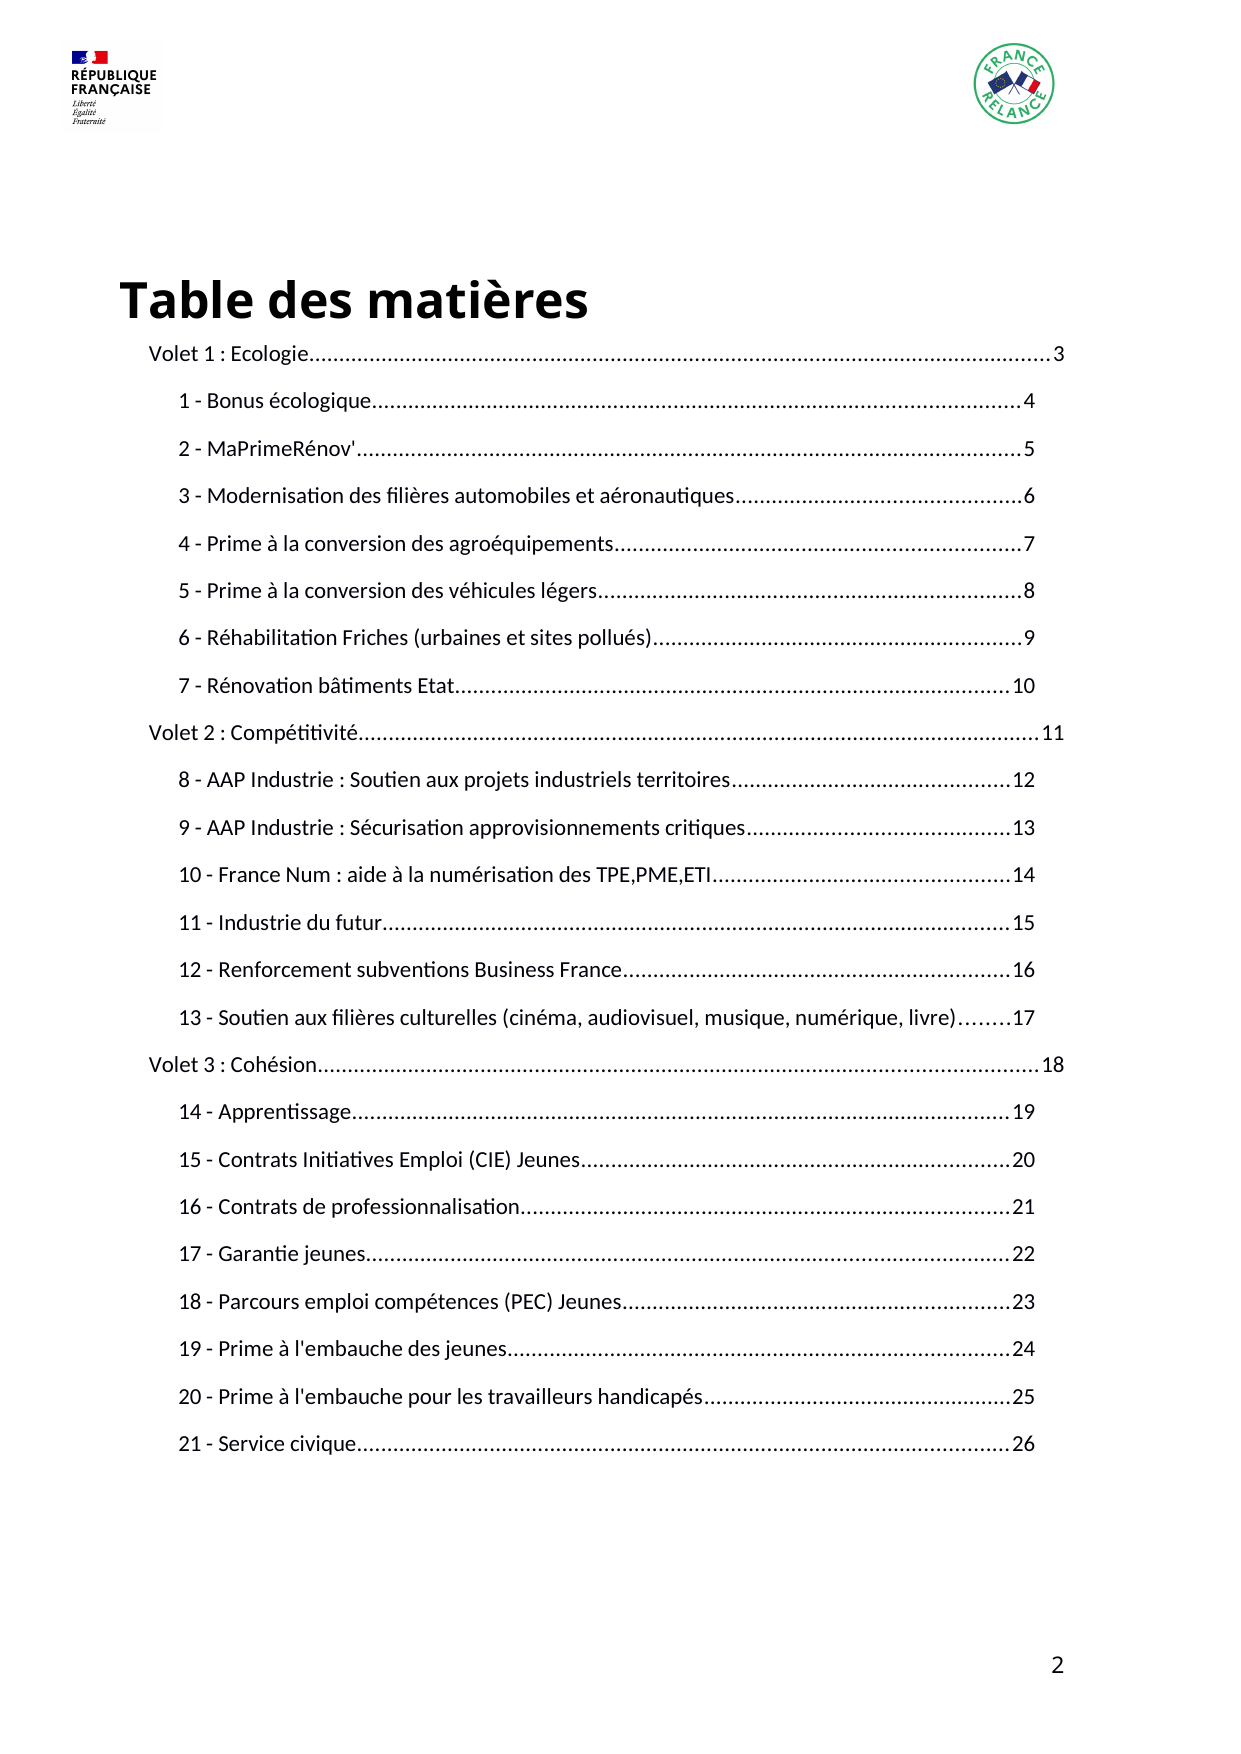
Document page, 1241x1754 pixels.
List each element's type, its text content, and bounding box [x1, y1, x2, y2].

text 19 - Prime à l'embauche des jeunes 24 [178, 1334, 1094, 1363]
text 7 - Rénovation bâtiments Etat 10 [178, 671, 1094, 699]
text 21 - Service civique 26 [178, 1429, 1094, 1457]
text 4 - Prime à la conversion des agroéquipements 7 [178, 528, 1094, 557]
subtitle Table des matières [119, 265, 1094, 333]
text 17 - Garantie jeunes 22 [178, 1239, 1094, 1268]
text 5 - Prime à la conversion des véhicules légers 8 [178, 576, 1094, 604]
picture [60, 39, 169, 137]
text Volet 3 : Cohésion 18 [149, 1050, 1094, 1078]
text 13 - Soutien aux filières culturelles (cinéma, audiovisuel, musique, numérique, livre) 17 [178, 1002, 1094, 1031]
text 11 - Industrie du futur 15 [178, 908, 1094, 936]
text 8 - AAP Industrie : Soutien aux projets industriels territoires 12 [178, 765, 1094, 794]
text 20 - Prime à l'embauche pour les travailleurs handicapés 25 [178, 1382, 1094, 1410]
text 2 - MaPrimeRénov' 5 [178, 434, 1094, 462]
text 18 - Parcours emploi compétences (PEC) Jeunes 23 [178, 1287, 1094, 1315]
text 3 - Modernisation des filières automobiles et aéronautiques 6 [178, 481, 1094, 509]
text Volet 2 : Compétitivité 11 [149, 718, 1094, 747]
text 12 - Renforcement subventions Business France 16 [178, 955, 1094, 983]
text 1 - Bonus écologique 4 [178, 386, 1094, 415]
text 14 - Apprentissage 19 [178, 1097, 1094, 1126]
text 16 - Contrats de professionnalisation 21 [178, 1192, 1094, 1221]
text 15 - Contrats Initiatives Emploi (CIE) Jeunes 20 [178, 1144, 1094, 1173]
text 9 - AAP Industrie : Sécurisation approvisionnements critiques 13 [178, 813, 1094, 841]
picture [935, 31, 1093, 126]
text Volet 1 : Ecologie 3 [149, 339, 1094, 367]
text 6 - Réhabilitation Friches (urbaines et sites pollués) 9 [178, 623, 1094, 652]
text 10 - France Num : aide à la numérisation des TPE,PME,ETI 14 [178, 860, 1094, 889]
